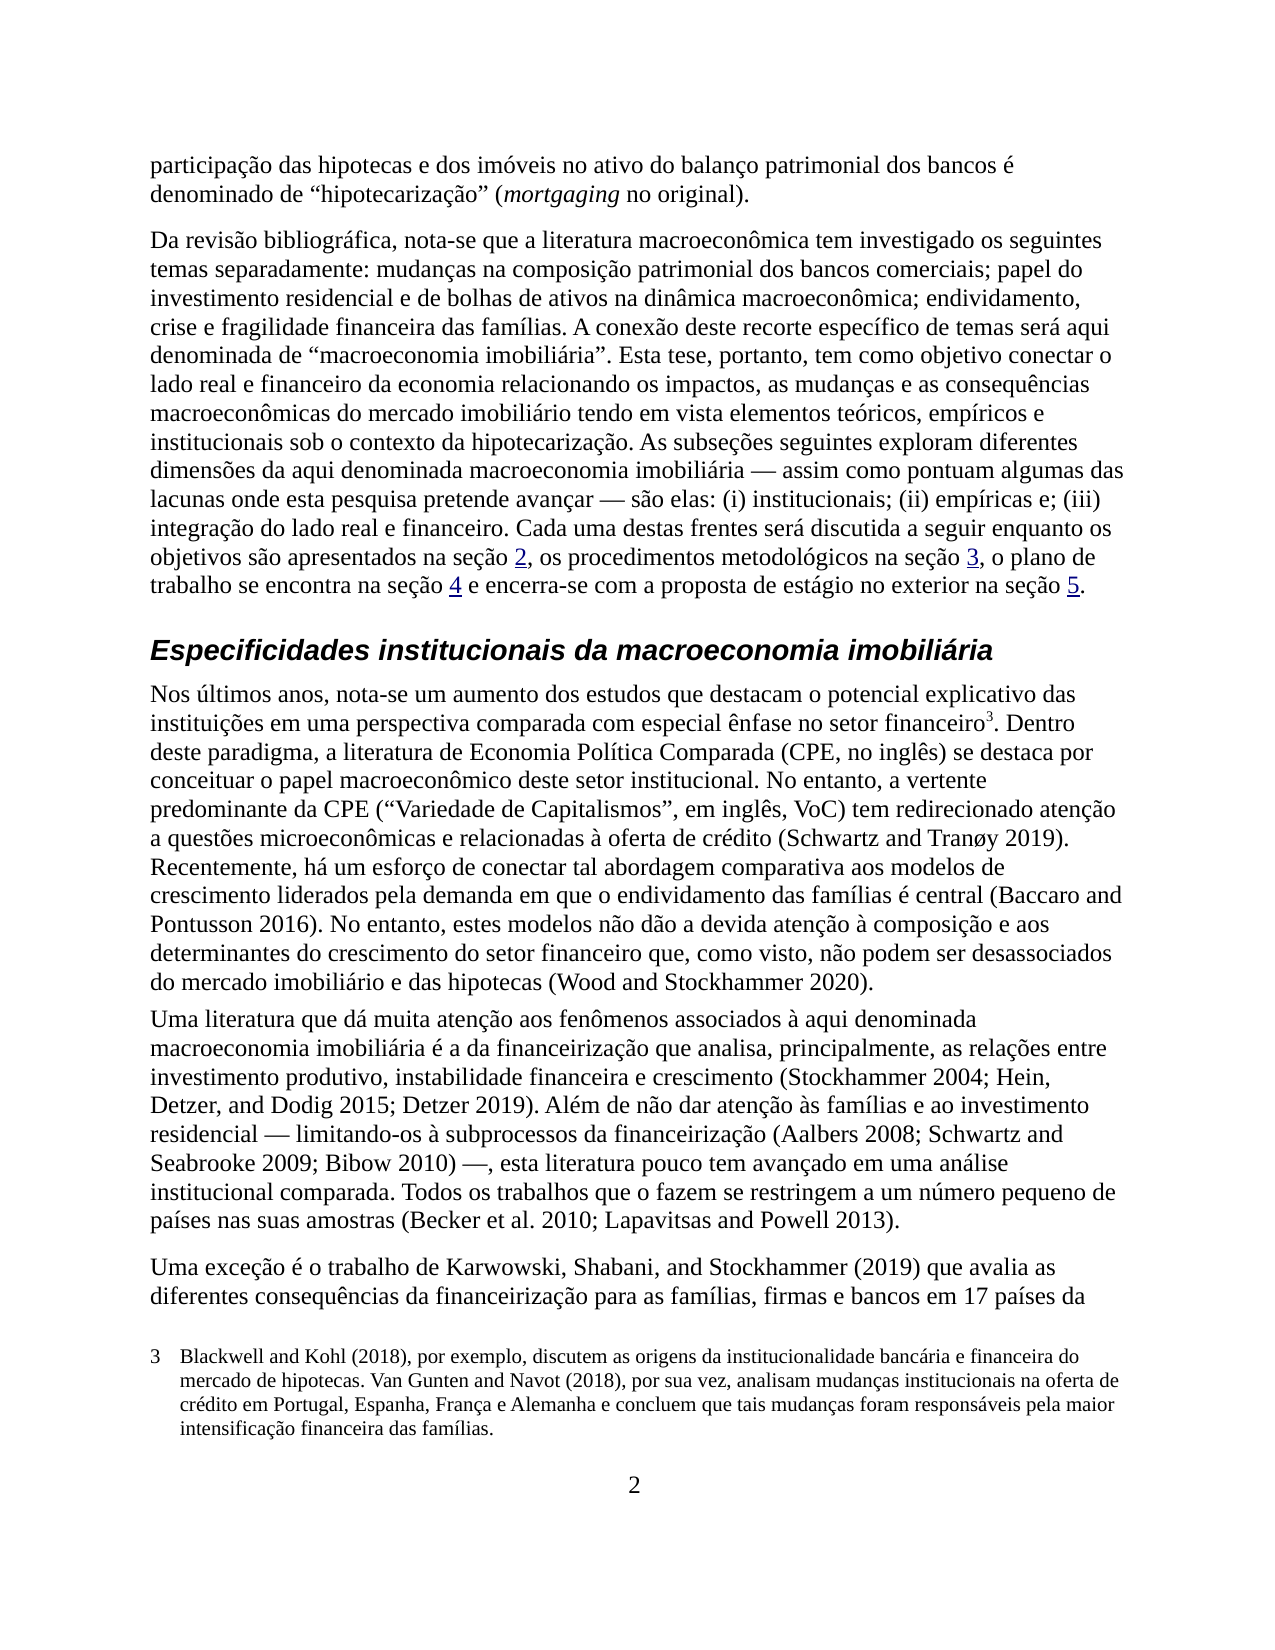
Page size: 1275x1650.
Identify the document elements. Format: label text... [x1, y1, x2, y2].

text Blackwell and Kohl (2018), por exemplo, discutem as origens da institucionalidade bancária e financeira do mercado de hipotecas. Van Gunten and Navot (2018), por sua vez, analisam mudanças institucionais na oferta de crédito em Portugal, Espanha, França e Alemanha e concluem que tais mudanças foram responsáveis pela maior intensificação financeira das famílias. [150, 1344, 1125, 1440]
text Nos últimos anos, nota-se um aumento dos estudos que destacam o potencial explicativo das instituições em uma perspectiva comparada com especial ênfase no setor financeiro. Dentro deste paradigma, a literatura de Economia Política Comparada (CPE, no inglês) se destaca por conceituar o papel macroeconômico deste setor institucional. No entanto, a vertente predominante da CPE (“Variedade de Capitalismos”, em inglês, VoC) tem redirecionado atenção a questões microeconômicas e relacionadas à oferta de crédito (Schwartz and Tranøy 2019). Recentemente, há um esforço de conectar tal abordagem comparativa aos modelos de crescimento liderados pela demanda em que o endividamento das famílias é central (Baccaro and Pontusson 2016). No entanto, estes modelos não dão a devida atenção à composição e aos determinantes do crescimento do setor financeiro que, como visto, não podem ser desassociados do mercado imobiliário e das hipotecas (Wood and Stockhammer 2020). [150, 679, 1125, 995]
subtitle Especificidades institucionais da macroeconomia imobiliária [150, 633, 1125, 667]
text Uma literatura que dá muita atenção aos fenômenos associados à aqui denominada macroeconomia imobiliária é a da financeirização que analisa, principalmente, as relações entre investimento produtivo, instabilidade financeira e crescimento (Stockhammer 2004; Hein, Detzer, and Dodig 2015; Detzer 2019). Além de não dar atenção às famílias e ao investimento residencial — limitando-os à subprocessos da financeirização (Aalbers 2008; Schwartz and Seabrooke 2009; Bibow 2010) —, esta literatura pouco tem avançado em uma análise institucional comparada. Todos os trabalhos que o fazem se restringem a um número pequeno de países nas suas amostras (Becker et al. 2010; Lapavitsas and Powell 2013). [150, 1004, 1125, 1234]
text Da revisão bibliográfica, nota-se que a literatura macroeconômica tem investigado os seguintes temas separadamente: mudanças na composição patrimonial dos bancos comerciais; papel do investimento residencial e de bolhas de ativos na dinâmica macroeconômica; endividamento, crise e fragilidade financeira das famílias. A conexão deste recorte específico de temas será aqui denominada de “macroeconomia imobiliária”. Esta tese, portanto, tem como objetivo conectar o lado real e financeiro da economia relacionando os impactos, as mudanças e as consequências macroeconômicas do mercado imobiliário tendo em vista elementos teóricos, empíricos e institucionais sob o contexto da hipotecarização. As subseções seguintes exploram diferentes dimensões da aqui denominada macroeconomia imobiliária — assim como pontuam algumas das lacunas onde esta pesquisa pretende avançar — são elas: (i) institucionais; (ii) empíricas e; (iii) integração do lado real e financeiro. Cada uma destas frentes será discutida a seguir enquanto os objetivos são apresentados na seção 2, os procedimentos metodológicos na seção 3, o plano de trabalho se encontra na seção 4 e encerra-se com a proposta de estágio no exterior na seção 5. [150, 225, 1125, 599]
text participação das hipotecas e dos imóveis no ativo do balanço patrimonial dos bancos é denominado de “hipotecarização” (mortgaging no original). [150, 150, 1125, 207]
text Uma exceção é o trabalho de Karwowski, Shabani, and Stockhammer (2019) que avalia as diferentes consequências da financeirização para as famílias, firmas e bancos em 17 países da [150, 1252, 1125, 1310]
